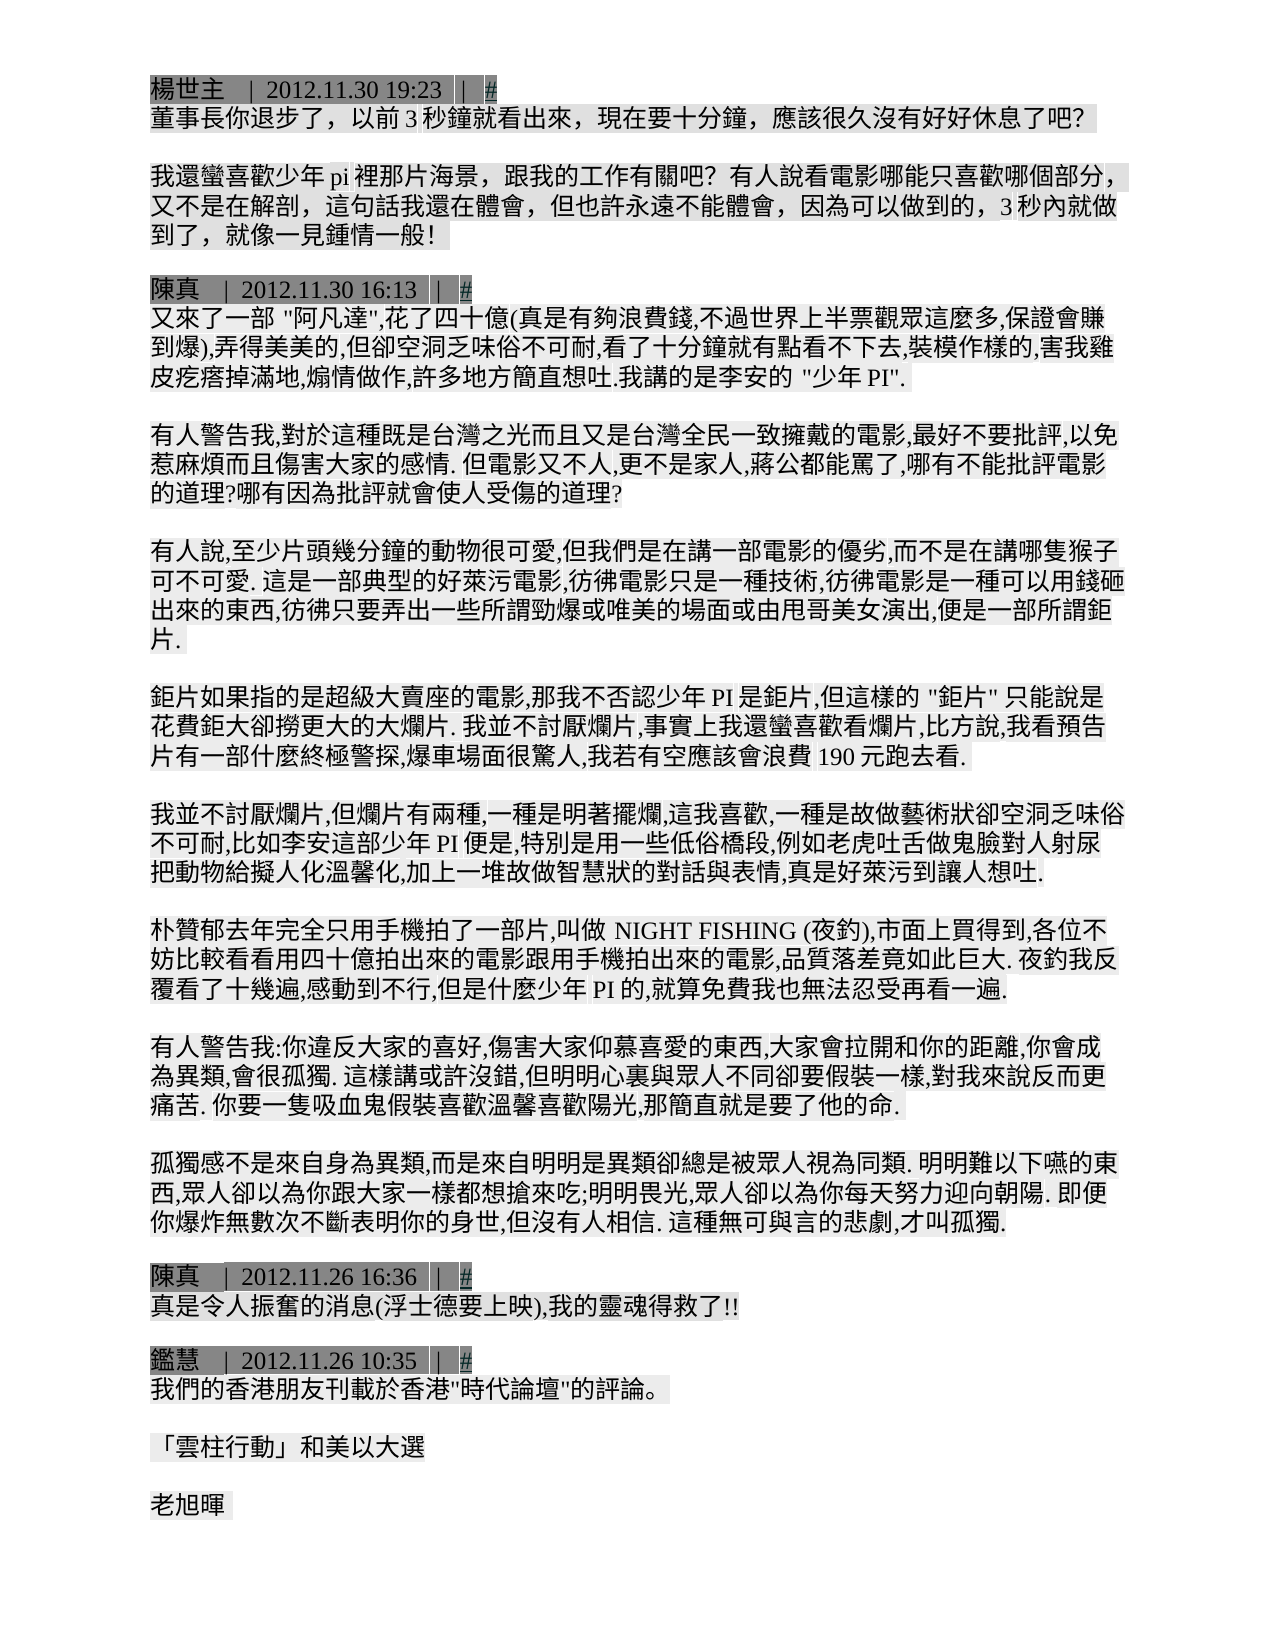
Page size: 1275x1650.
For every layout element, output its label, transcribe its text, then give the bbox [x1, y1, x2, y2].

text 鑑慧 | 2012.11.26 10:35 | # [150, 1346, 1125, 1375]
text 楊世主 | 2012.11.30 19:23 | # [150, 75, 1125, 104]
text 陳真 | 2012.11.26 16:36 | # [150, 1262, 1125, 1292]
text 董事長你退步了，以前3秒鐘就看出來，現在要十分鐘，應該很久沒有好好休息了吧？ 我還蠻喜歡少年pi裡那片海景，跟我的工作有關吧？有人說看電影哪能只喜歡哪個部分，又不是在解剖，這句話我還在體會，但也許永遠不能體會，因為可以做到的，3秒內就做到了，就像一見鍾情一般！ [150, 104, 1125, 250]
text 我們的香港朋友刊載於香港"時代論壇"的評論。 「雲柱行動」和美以大選 老旭暉 以色列在十一月十四日發動「雲柱行動」（Operation Pillar of Cloud，或譯「防衛之柱行動」，參出十四19-20），空襲由哈馬斯控制的加沙地帶，至落筆為止，已造成九十五名巴人死亡。而以哈馬斯為主的巴勒斯坦抵抗組織，亦向以色列境內發射了超過五百枚火箭，至今造成三名以色列人死亡。以色列國會又已批準政府，動員最多七萬五千名後備役軍人，而政府就宣稱隨時會向加沙發動地面攻擊。 有留意當地新聞的人，是次衝突可能會鈎起四年前以色列「鑄鉛行動」（Operation Cast Lead）的記憶。那次戰事造成超過一千三百名巴人和十三名以色列人死亡，在國際間引起強烈反應，有人甚至乎稱之為「加沙屠殺」。 較少人注意到的是，雲柱行動和鑄鉛行動都是發生在以色列大選之前（○九年二月及一三年一月）。另外，鑄鉛行動發生時，美國正值新舊政權交替之時，而今次雲柱行動則發生在美國大選，奧巴馬剛成功連任之後。 這些時間並非巧合。 若將以巴雙方每次的爭端和衝突拆開獨立來看的話，只會得出一個似乎沒完沒了，不知為何的衝突的假象。因為雙方總是說自己的行動是「回應」對方的攻擊云云，而某程度上這又真的是事實。 所以，若要理解以巴衝突，必需先理解當代錫安主義的主要理念──在「以色列全地」（Eretz Israel）建立一個由猶太人控制的國家。而目前最重要的，就是要維持以色列對巴勒斯坦地──除了現時以色列本身的國土外，還包括被軍事佔領的西岸地帶（猶太人一般稱之為猶大及撒瑪利亞），及長期被封鎖的加沙──的控制權。 這又涉及眾多因素，其一就是以色列民眾本身對自己政府的支持。而其中一個團結一群人的方法，就是把槍口對外。社會大眾一般所擔心的，當然是自己的安全和飯碗。以共同的「敵人」來引起民眾的共同恐懼，是政客們常用的技倆。雖然加沙的火箭準確度非常有限，而以軍亦有能力把大部份攔截下來，但空防警報由早響到晚可不是笑著玩的。 這兩次行動都發生在以色列大選之前的原因，目的是要「提醒」以色列人他們仍然身處在危險當中，要「選擇」一些能保護他們的候選人和政黨。當然，行動目的亦包括其他因素，例如要削弱哈馬斯等組織的反抗勢力。而哈馬斯亦需要向巴人顯示他們有還擊以色列的能力，免得被看成和法塔克（Fatah）一樣軟弱。 而以色列要向巴人或鄰邦發動攻擊，當然亦要先得到背後最大的支持者──美國的首肯。所以，鑄鉛行動是發動在布殊快將離任之際（已沒有政治包袱），而雲柱行動則發動在奧巴馬連任之後（不會對奧巴馬的選情產生壞影響）。 但很多人現時關注的是，雲柱行動會否演變成「鑄鉛第二」，引致大規模巴人死傷？這個問題除了上帝以外，應該沒有人說的準。但以目前情況顯示，這個機會不大。 首先，要明白戰爭是達至目標的其中一個方法。以色列已成功摧毀哈馬斯等組織相當的火箭發射能力，而是次行動亦已成功「喚起」了以色列人的關注，讓人知道誰人有能力「保護」他們。 另外，戰爭很多時並非在戰場上，而是在新聞媒體中定勝負的。鑄鉛行動對以色列政府來說，其實是一場公關災難，幾百個兒童被殺（佔被殺人數若五份之一）是很難說得過去的。在加沙這個人口密集的地方進行大規模地面戰，難以避免大量平民死傷。在資訊發達的今天，若一幅幅孩童被燒成黑炭的照片被放在各份報章的頭版，必然引來國際社會及輿論的強烈譴責。況且，和鑄鉛行動不同的是，以色列至今仍未截斷加沙地帶的對外通訊。 再者，新埃及對加沙、以色列，以至美國的態度，已跟穆巴拉克年代的有所不同。她正努力促成雙方停火協議（雖然在第一次停火協議達成之後不久，以色列就違反協議，殺死了哈馬斯武裝部領袖）。埃及總理更在第三天親身到達加沙，表示團結和支持。 最後，還有經濟因素在內，若以色列對加沙動武太過，隨時會引致阿拉伯產油國減產來「回應」。在全球經濟仍然非常脆弱的今天，美國允准以方把戰事大規模升級的可能性有限。 然而，當以巴的深層次問題一日未解決，「鑄鉛第二」，又或者是更大規模的衝突發生，可能亦只是時間問題。 （香港基督徒，長期關注巴勒斯坦議題） 第一三一七期.二○一二年十一月廿五日 http://christiantimes.org.hk/Common/Reader/News/ShowNews.jsp?Nid=75523&Pid=2&Version=1317&Cid=946&Charset=big5_hkscs [150, 1375, 1125, 1549]
text 又來了一部 "阿凡達",花了四十億(真是有夠浪費錢,不過世界上半票觀眾這麼多,保證會賺到爆),弄得美美的,但卻空洞乏味俗不可耐,看了十分鐘就有點看不下去,裝模作樣的,害我雞皮疙瘩掉滿地,煽情做作,許多地方簡直想吐.我講的是李安的 "少年PI". 有人警告我,對於這種既是台灣之光而且又是台灣全民一致擁戴的電影,最好不要批評,以免惹麻煩而且傷害大家的感情. 但電影又不人,更不是家人,蔣公都能罵了,哪有不能批評電影的道理?哪有因為批評就會使人受傷的道理? 有人說,至少片頭幾分鐘的動物很可愛,但我們是在講一部電影的優劣,而不是在講哪隻猴子可不可愛. 這是一部典型的好萊污電影,彷彿電影只是一種技術,彷彿電影是一種可以用錢砸出來的東西,彷彿只要弄出一些所謂勁爆或唯美的場面或由甩哥美女演出,便是一部所謂鉅片. 鉅片如果指的是超級大賣座的電影,那我不否認少年PI是鉅片,但這樣的 "鉅片" 只能說是花費鉅大卻撈更大的大爛片. 我並不討厭爛片,事實上我還蠻喜歡看爛片,比方說,我看預告片有一部什麼終極警探,爆車場面很驚人,我若有空應該會浪費190元跑去看. 我並不討厭爛片,但爛片有兩種,一種是明著擺爛,這我喜歡,一種是故做藝術狀卻空洞乏味俗不可耐,比如李安這部少年PI便是,特別是用一些低俗橋段,例如老虎吐舌做鬼臉對人射尿把動物給擬人化溫馨化,加上一堆故做智慧狀的對話與表情,真是好萊污到讓人想吐. 朴贊郁去年完全只用手機拍了一部片,叫做 NIGHT FISHING (夜釣),市面上買得到,各位不妨比較看看用四十億拍出來的電影跟用手機拍出來的電影,品質落差竟如此巨大. 夜釣我反覆看了十幾遍,感動到不行,但是什麼少年PI的,就算免費我也無法忍受再看一遍. 有人警告我:你違反大家的喜好,傷害大家仰慕喜愛的東西,大家會拉開和你的距離,你會成為異類,會很孤獨. 這樣講或許沒錯,但明明心裏與眾人不同卻要假裝一樣,對我來說反而更痛苦. 你要一隻吸血鬼假裝喜歡溫馨喜歡陽光,那簡直就是要了他的命. 孤獨感不是來自身為異類,而是來自明明是異類卻總是被眾人視為同類. 明明難以下嚥的東西,眾人卻以為你跟大家一樣都想搶來吃;明明畏光,眾人卻以為你每天努力迎向朝陽. 即便你爆炸無數次不斷表明你的身世,但沒有人相信. 這種無可與言的悲劇,才叫孤獨. [150, 304, 1125, 1237]
text 陳真 | 2012.11.30 16:13 | # [150, 275, 1125, 304]
text 真是令人振奮的消息(浮士德要上映),我的靈魂得救了!! [150, 1292, 1125, 1321]
